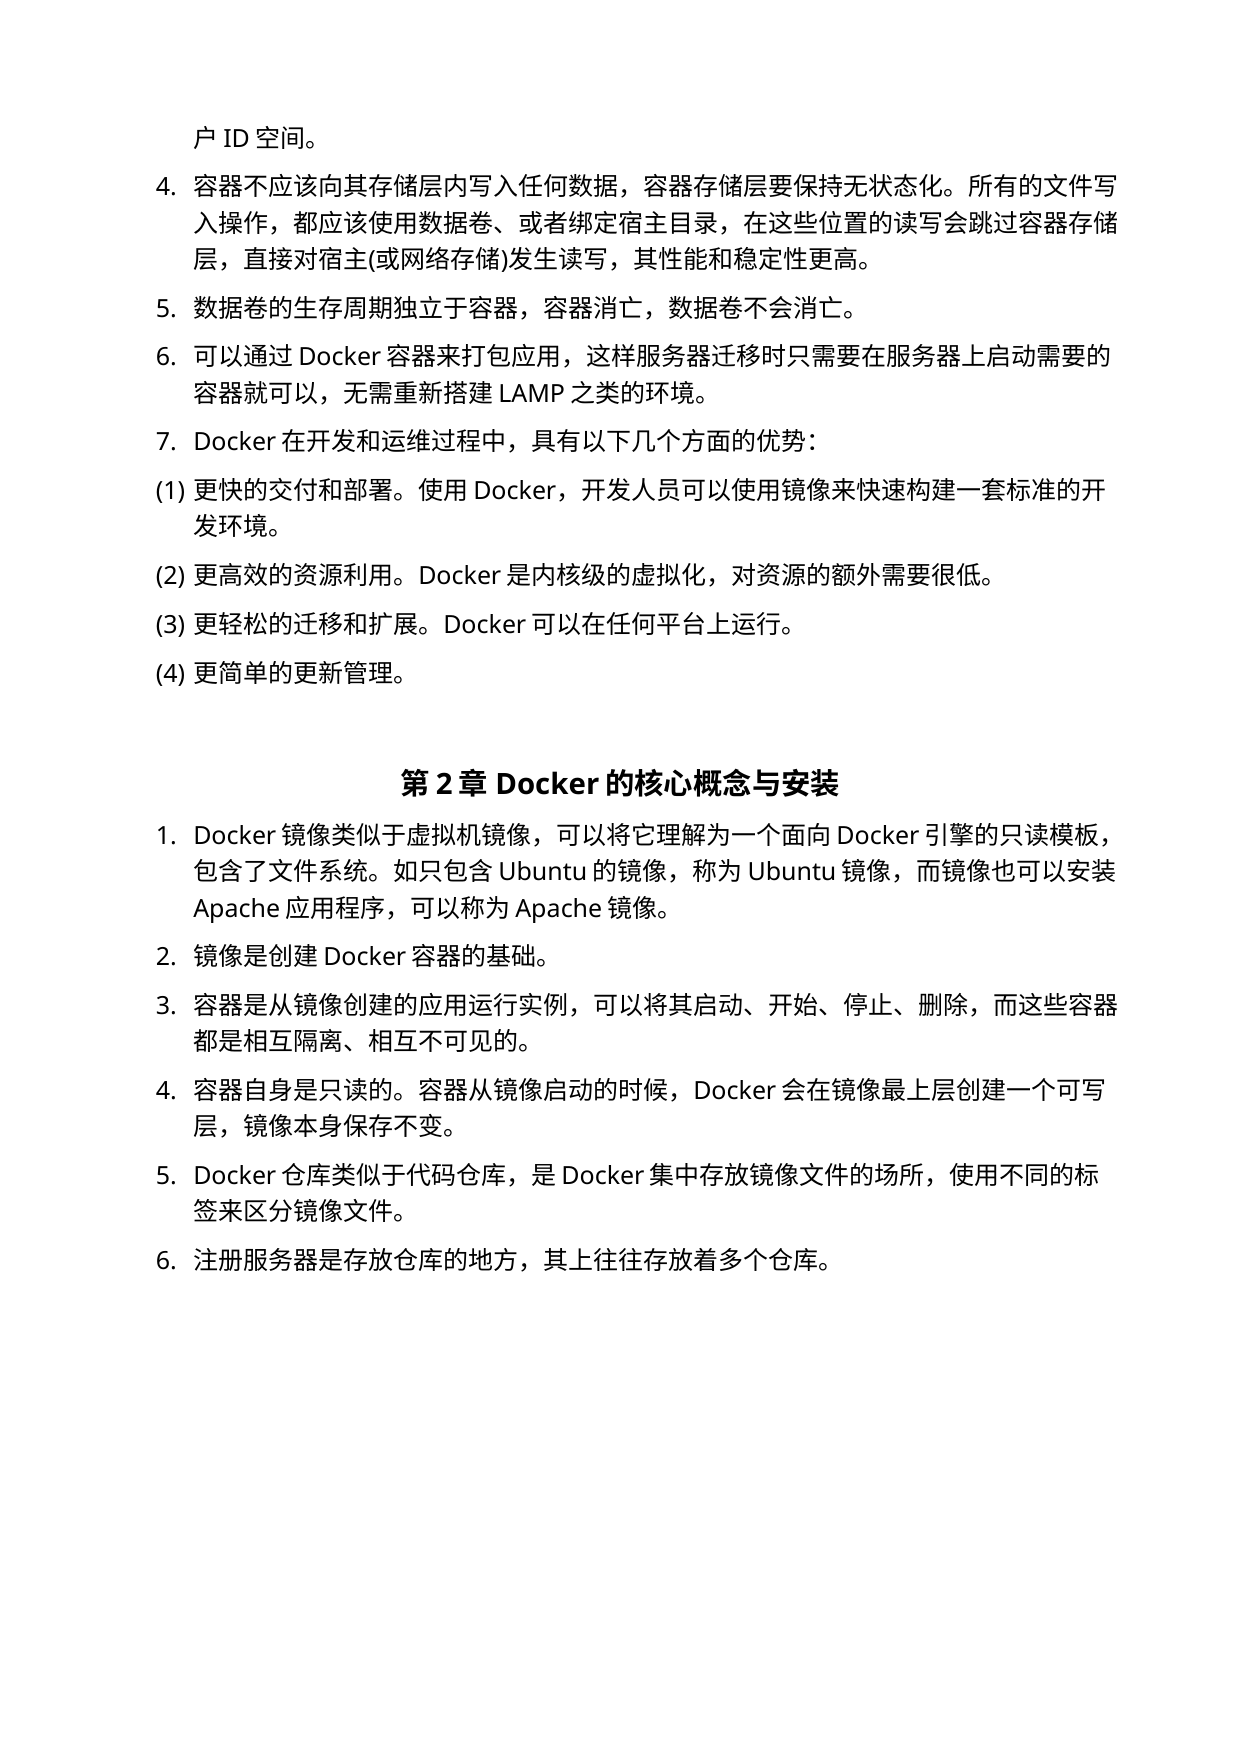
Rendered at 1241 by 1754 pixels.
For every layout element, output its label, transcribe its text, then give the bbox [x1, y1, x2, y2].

list Docker仓库类似于代码仓库，是Docker集中存放镜像文件的场所，使用不同的标签来区分镜像文件。 [156, 1156, 1122, 1228]
list 可以通过Docker容器来打包应用，这样服务器迁移时只需要在服务器上启动需要的容器就可以，无需重新搭建LAMP之类的环境。 [156, 337, 1122, 409]
subtitle 第2章 Docker的核心概念与安装 [118, 763, 1122, 803]
list Docker镜像类似于虚拟机镜像，可以将它理解为一个面向Docker引擎的只读模板，包含了文件系统。如只包含Ubuntu的镜像，称为Ubuntu镜像，而镜像也可以安装Apache应用程序，可以称为Apache镜像。 [156, 816, 1122, 924]
list 更简单的更新管理。 [156, 653, 1122, 689]
list 注册服务器是存放仓库的地方，其上往往存放着多个仓库。 [156, 1241, 1122, 1277]
list 更高效的资源利用。Docker是内核级的虚拟化，对资源的额外需要很低。 [156, 556, 1122, 592]
list 更轻松的迁移和扩展。Docker可以在任何平台上运行。 [156, 604, 1122, 641]
list 更快的交付和部署。使用Docker，开发人员可以使用镜像来快速构建一套标准的开发环境。 [156, 471, 1122, 543]
list 容器自身是只读的。容器从镜像启动的时候，Docker会在镜像最上层创建一个可写层，镜像本身保存不变。 [156, 1071, 1122, 1143]
list Docker在开发和运维过程中，具有以下几个方面的优势： [156, 422, 1122, 458]
list 容器不应该向其存储层内写入任何数据，容器存储层要保持无状态化。所有的文件写入操作，都应该使用数据卷、或者绑定宿主目录，在这些位置的读写会跳过容器存储层，直接对宿主(或网络存储)发生读写，其性能和稳定性更高。 [156, 167, 1122, 276]
list 数据卷的生存周期独立于容器，容器消亡，数据卷不会消亡。 [156, 288, 1122, 324]
list 镜像是创建Docker容器的基础。 [156, 937, 1122, 973]
list 容器是从镜像创建的应用运行实例，可以将其启动、开始、停止、删除，而这些容器都是相互隔离、相互不可见的。 [156, 986, 1122, 1058]
list 户ID空间。 [156, 118, 1122, 154]
